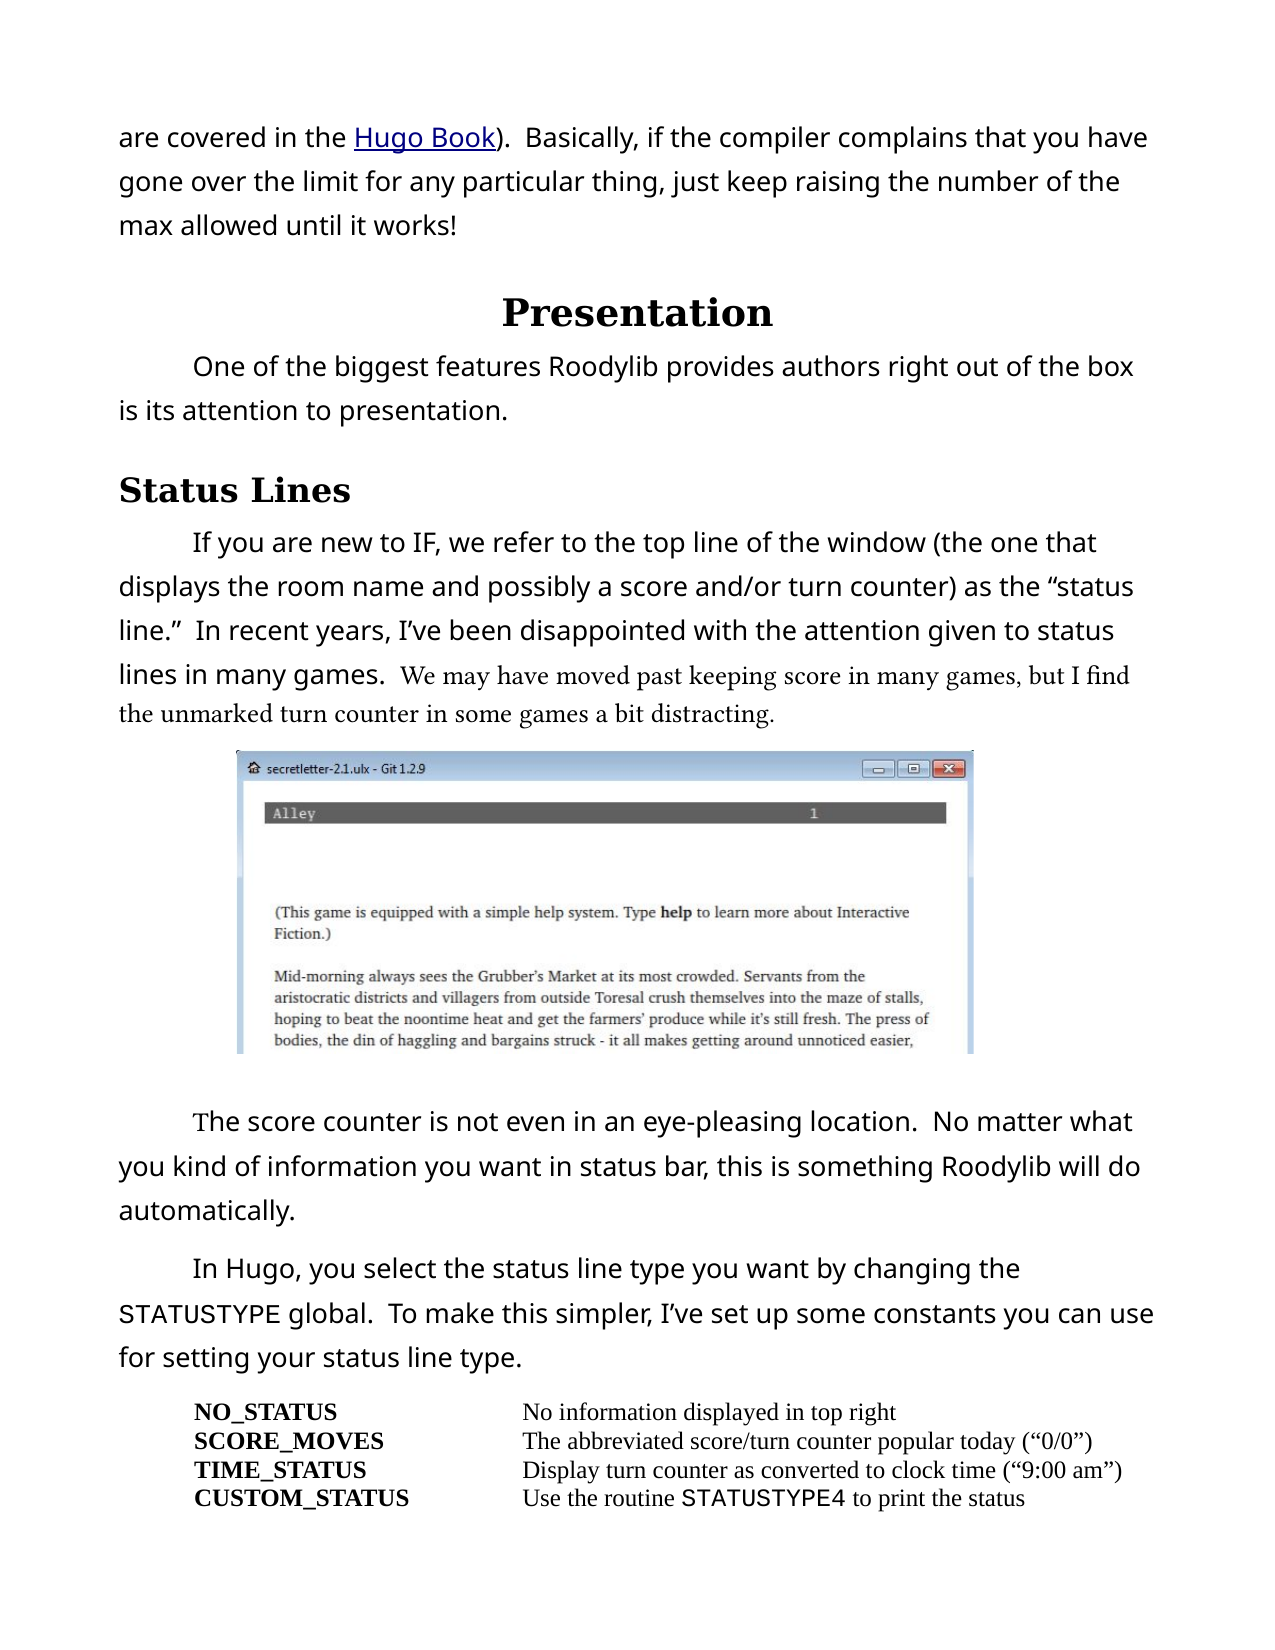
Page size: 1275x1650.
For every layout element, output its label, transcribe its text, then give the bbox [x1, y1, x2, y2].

text are covered in the Hugo Book). Basically, if the compiler complains that you have gone over the limit for any particular thing, just keep raising the number of the max allowed until it works! [118, 118, 1157, 243]
table_header No information displayed in top right [522, 1397, 1157, 1426]
text The score counter is not even in an eye-pleasing location. No matter what you kind of information you want in status bar, this is something Roodylib will do automatically. [118, 1103, 1157, 1228]
table_cell The abbreviated score/turn counter popular today (“0/0”) [522, 1426, 1157, 1455]
table_cell Display turn counter as converted to clock time (“9:00 am”) [522, 1455, 1157, 1483]
text If you are new to IF, we refer to the top line of the window (the one that displays the room name and possibly a score and/or turn counter) as the “status line.” In recent years, I’ve been disappointed with the attention given to status lines in many games. We may have moved past keeping score in many games, but I find the unmarked turn counter in some games a bit distracting. [118, 523, 1157, 729]
text One of the biggest features Roodylib provides authors right out of the box is its attention to presentation. [118, 347, 1157, 428]
table_header NO_STATUS [194, 1397, 522, 1426]
table_cell SCORE_MOVES [194, 1426, 522, 1455]
text In Hugo, you select the status line type you want by changing the STATUSTYPE global. To make this simpler, I’ve set up some constants you can use for setting your status line type. [118, 1250, 1157, 1375]
subtitle Status Lines [118, 471, 1157, 511]
table_cell Use the routine STATUSTYPE4 to print the status [522, 1484, 1157, 1514]
picture [236, 750, 974, 1054]
table_cell CUSTOM_STATUS [194, 1484, 522, 1514]
subtitle Presentation [118, 290, 1157, 335]
table_cell TIME_STATUS [194, 1455, 522, 1483]
